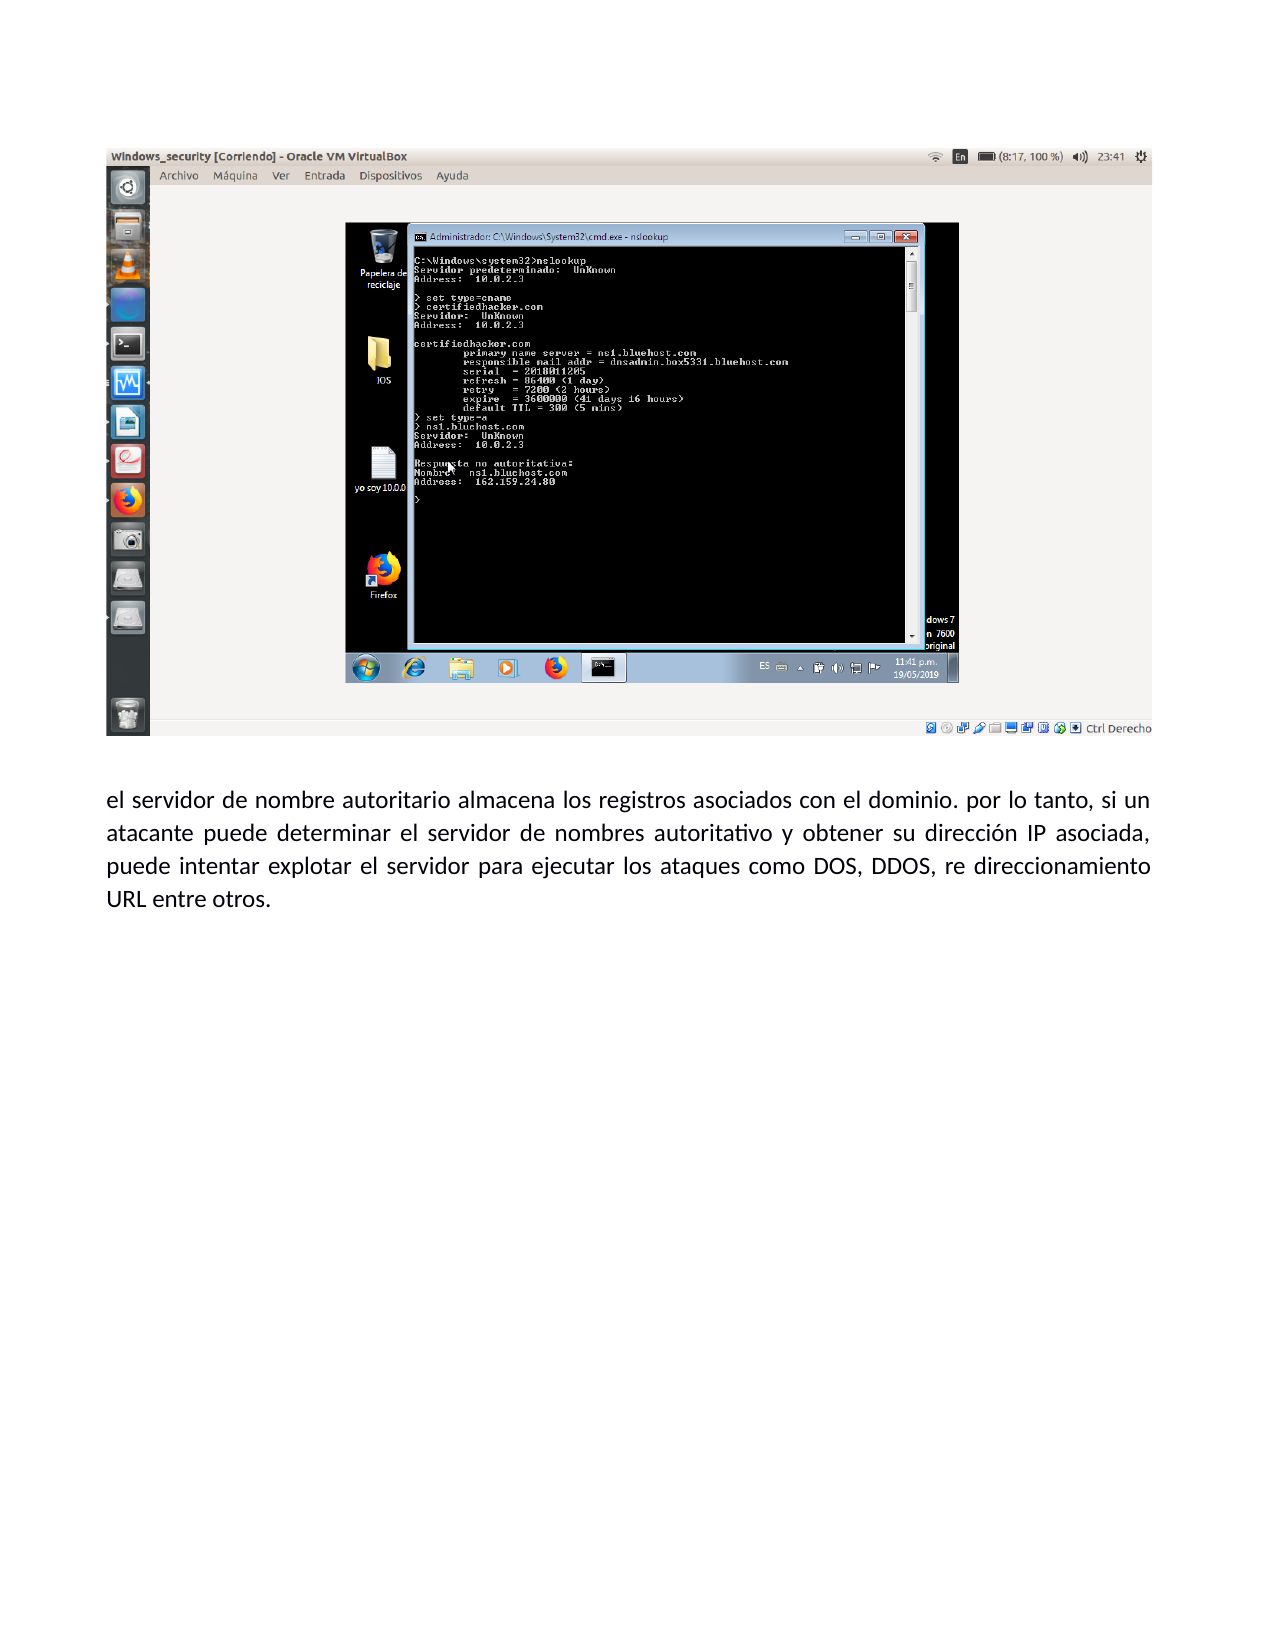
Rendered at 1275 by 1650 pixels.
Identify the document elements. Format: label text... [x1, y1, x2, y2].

picture [106, 147, 1153, 736]
text el servidor de nombre autoritario almacena los registros asociados con el dominio. por lo tanto, si un atacante puede determinar el servidor de nombres autoritativo y obtener su dirección IP asociada, puede intentar explotar el servidor para ejecutar los ataques como DOS, DDOS, re direccionamiento URL entre otros. [106, 785, 1152, 914]
